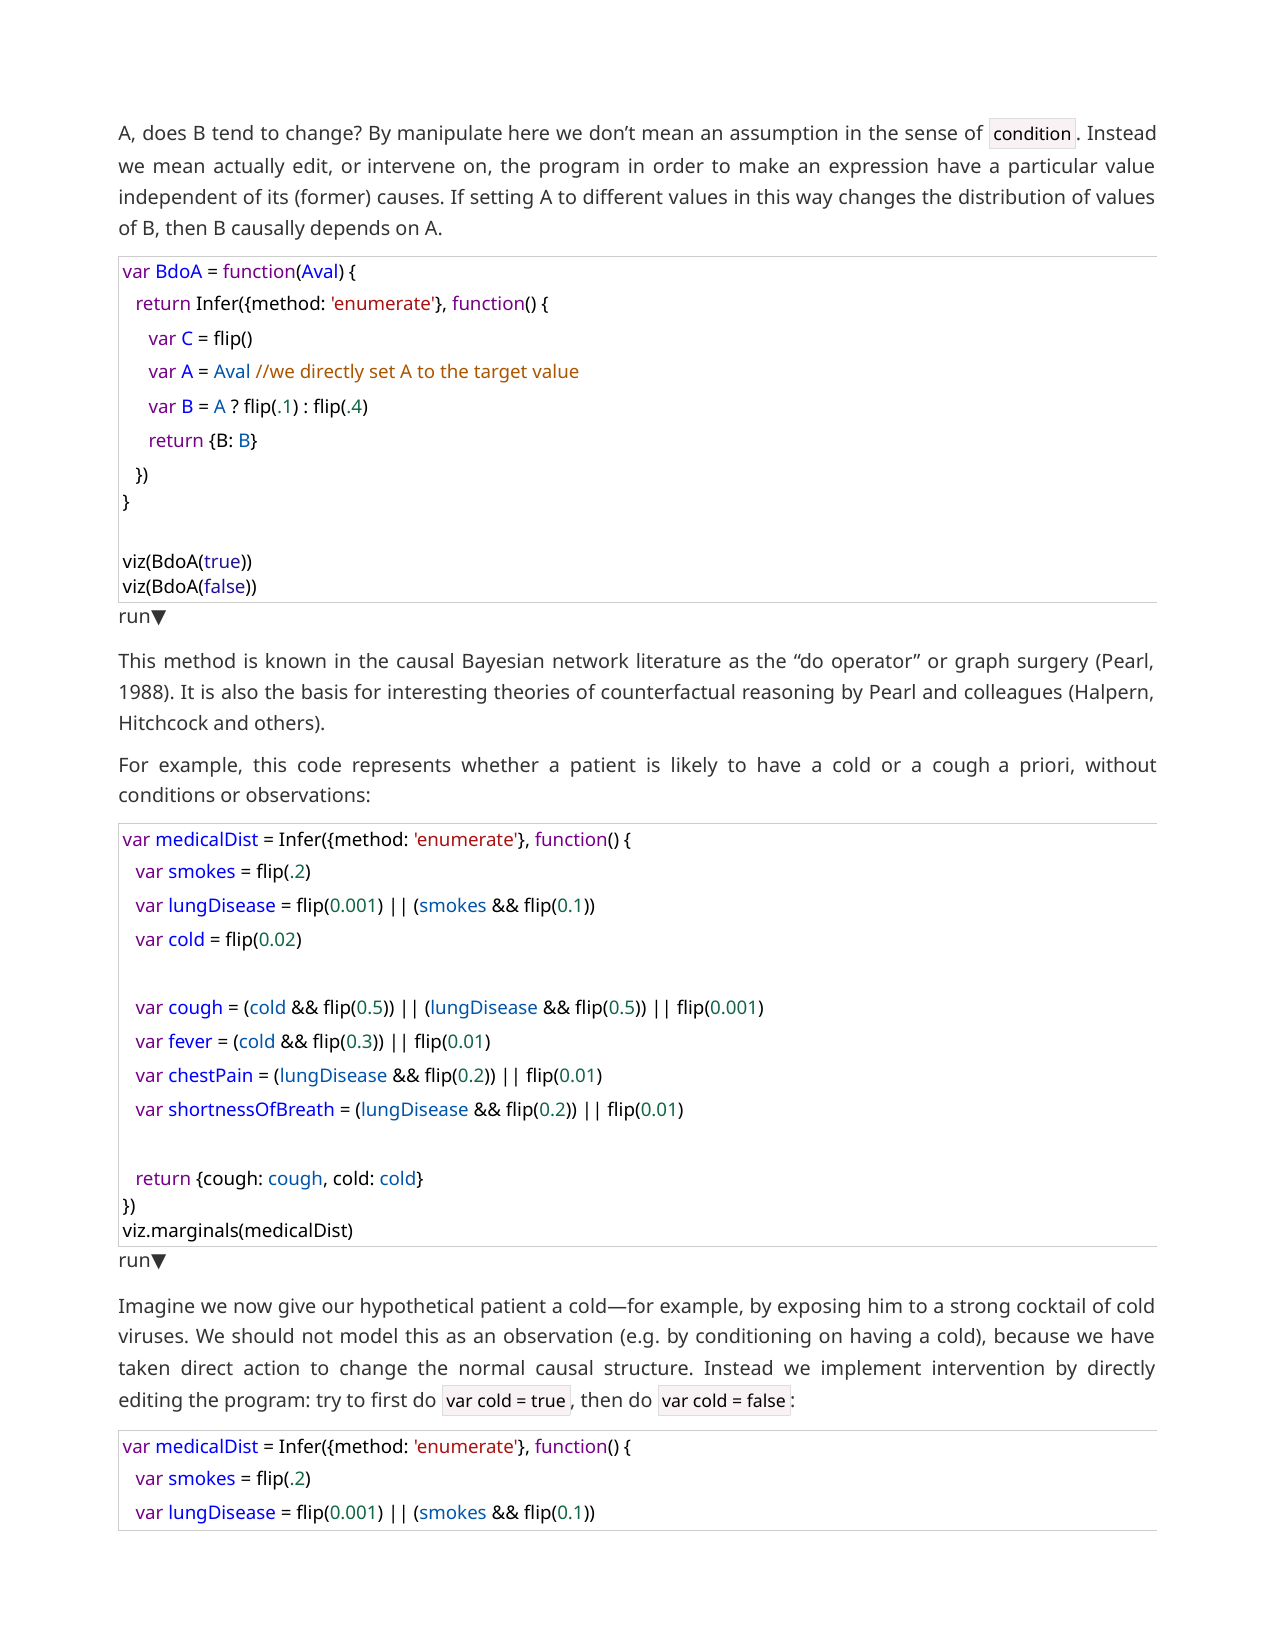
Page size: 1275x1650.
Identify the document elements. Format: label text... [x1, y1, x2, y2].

text var cough = (cold && flip(0.5)) || (lungDisease && flip(0.5)) || flip(0.001) [119, 985, 1157, 1019]
text }) [119, 1189, 1157, 1215]
text var shortnessOfBreath = (lungDisease && flip(0.2)) || flip(0.01) [119, 1087, 1157, 1121]
text } [119, 485, 1157, 511]
text return {cough: cough, cold: cold} [119, 1155, 1157, 1189]
text var medicalDist = Infer({method: 'enumerate'}, function() { [119, 824, 1157, 849]
text var A = Aval //we directly set A to the target value [119, 349, 1157, 383]
text run▼ [118, 1247, 1157, 1273]
text A, does B tend to change? By manipulate here we don’t mean an assumption in the sense of condition. Instead we mean actually edit, or intervene on, the program in order to make an expression have a particular value independent of its (former) causes. If setting A to different values in this way changes the distribution of values of B, then B causally depends on A. [118, 118, 1157, 241]
text run▼ [118, 603, 1157, 629]
text return {B: B} [119, 417, 1157, 451]
text }) [119, 451, 1157, 485]
text ​ [119, 511, 1157, 545]
text viz.marginals(medicalDist) [119, 1215, 1157, 1246]
text var cold = flip(0.02) [119, 917, 1157, 951]
text var B = A ? flip(.1) : flip(.4) [119, 383, 1157, 417]
text var lungDisease = flip(0.001) || (smokes && flip(0.1)) [119, 1490, 1157, 1530]
text viz(BdoA(false)) [119, 571, 1157, 602]
text var fever = (cold && flip(0.3)) || flip(0.01) [119, 1019, 1157, 1053]
text Imagine we now give our hypothetical patient a cold—for example, by exposing him to a strong cocktail of cold viruses. We should not model this as an observation (e.g. by conditioning on having a cold), because we have taken direct action to change the normal causal structure. Instead we implement intervention by directly editing the program: try to first do var cold = true, then do var cold = false: [118, 1292, 1157, 1415]
text var medicalDist = Infer({method: 'enumerate'}, function() { [119, 1431, 1157, 1456]
text For example, this code represents whether a patient is likely to have a cold or a cough a priori, without conditions or observations: [118, 751, 1157, 809]
text This method is known in the causal Bayesian network literature as the “do operator” or graph surgery (Pearl, 1988). It is also the basis for interesting theories of counterfactual reasoning by Pearl and colleagues (Halpern, Hitchcock and others). [118, 648, 1157, 736]
text var smokes = flip(.2) [119, 849, 1157, 883]
text ​ [119, 1121, 1157, 1155]
text var BdoA = function(Aval) { [119, 257, 1157, 281]
text viz(BdoA(true)) [119, 545, 1157, 571]
text var chestPain = (lungDisease && flip(0.2)) || flip(0.01) [119, 1053, 1157, 1087]
text var smokes = flip(.2) [119, 1456, 1157, 1490]
text ​ [119, 951, 1157, 985]
text var lungDisease = flip(0.001) || (smokes && flip(0.1)) [119, 883, 1157, 917]
text return Infer({method: 'enumerate'}, function() { [119, 281, 1157, 315]
text var C = flip() [119, 315, 1157, 349]
